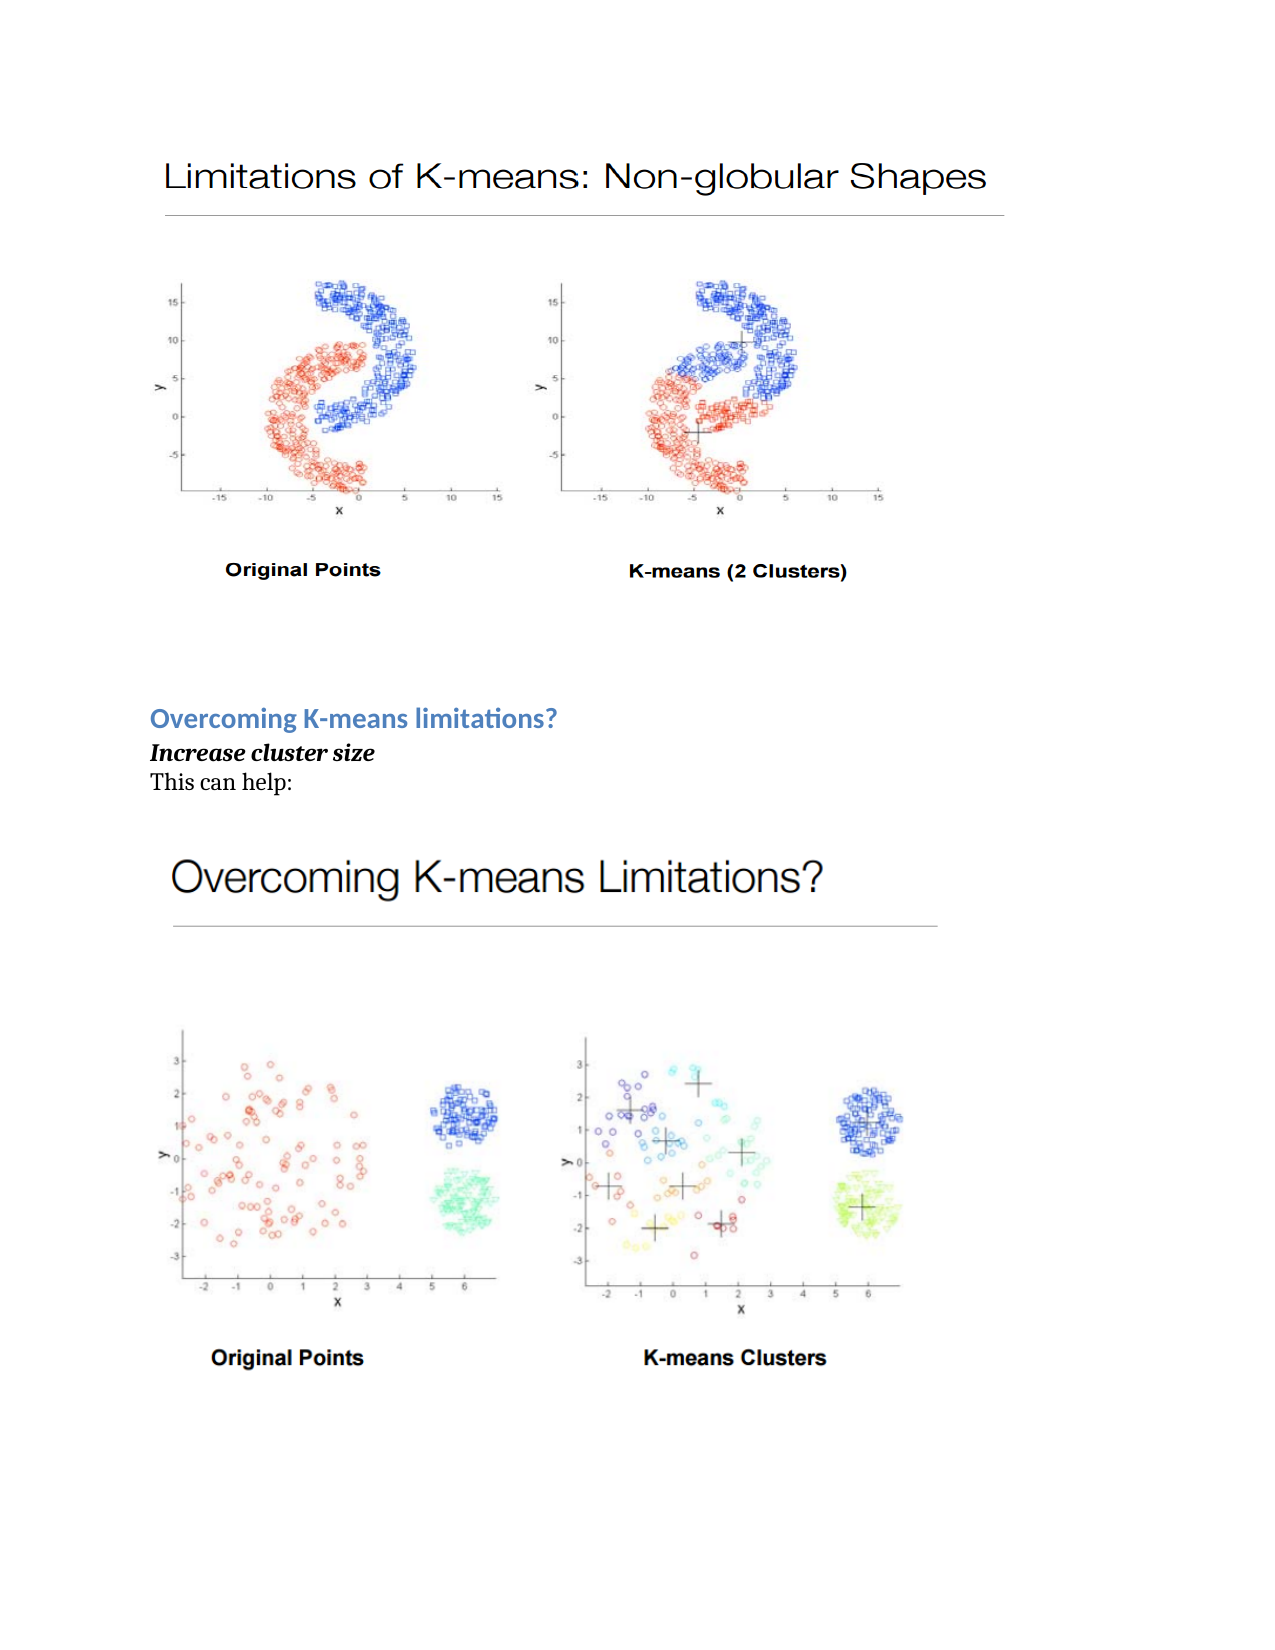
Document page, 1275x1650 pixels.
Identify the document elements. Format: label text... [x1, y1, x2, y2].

text Increase cluster size This can help: [150, 739, 1125, 826]
subtitle Overcoming K-means limitations? [150, 700, 1125, 736]
